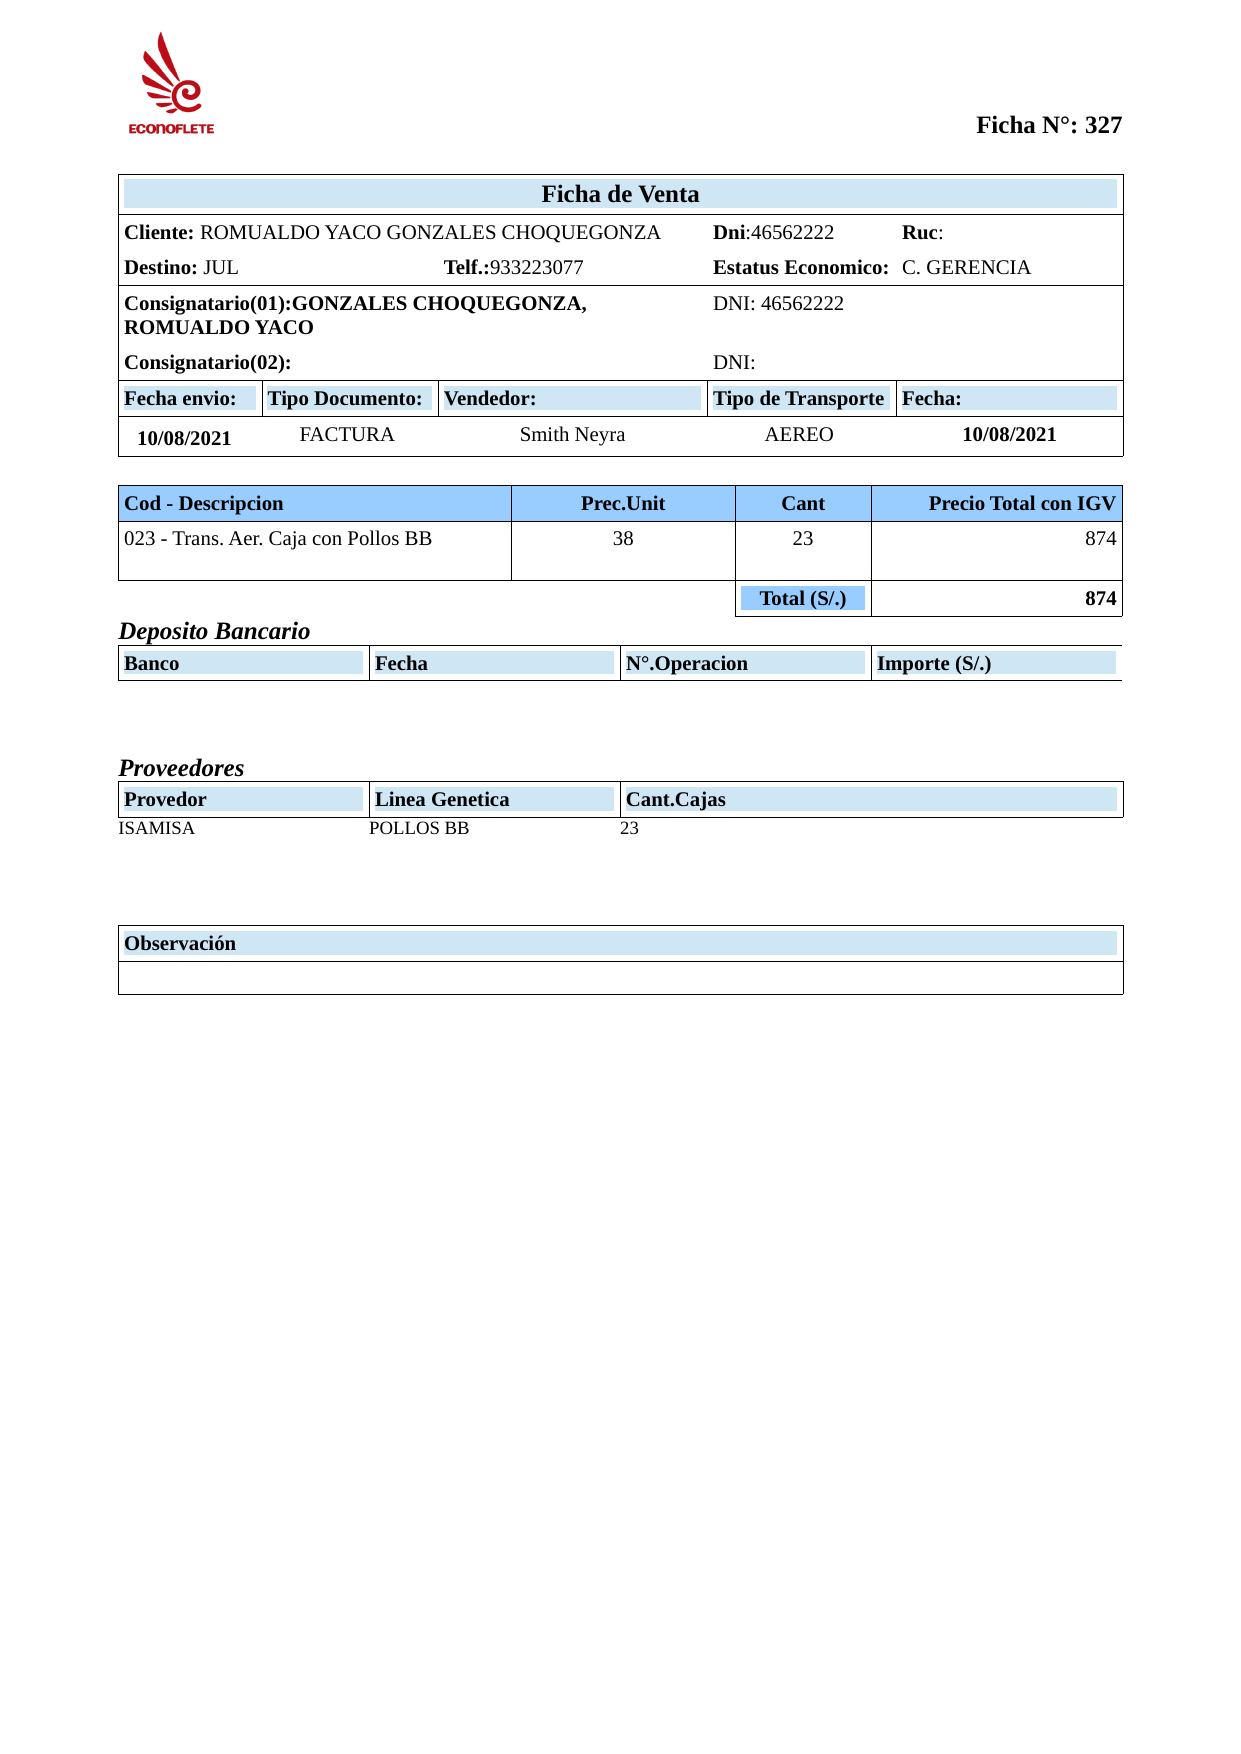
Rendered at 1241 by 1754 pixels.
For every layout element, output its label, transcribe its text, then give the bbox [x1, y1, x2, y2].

table_cell C. GERENCIA [896, 249, 1123, 285]
table_cell [118, 882, 369, 903]
table_cell Tipo de Transporte [708, 381, 896, 416]
table_cell [369, 729, 620, 753]
table_header Cant.Cajas [621, 782, 1123, 817]
table_cell [369, 903, 620, 925]
table_header Ficha de Venta [119, 175, 1123, 214]
table_cell Vendedor: [439, 381, 707, 416]
table_cell Consignatario(02): [119, 345, 707, 380]
table_header Linea Genetica [370, 782, 620, 817]
table_cell [620, 839, 1123, 860]
table_cell [871, 705, 1122, 728]
table_cell [369, 681, 620, 704]
table_cell [620, 903, 1123, 925]
table_cell 10/08/2021 [119, 417, 262, 456]
table_cell [620, 729, 871, 753]
table_cell 38 [512, 522, 735, 580]
picture [118, 31, 225, 134]
table_cell 874 [872, 581, 1122, 616]
table_cell 23 [620, 818, 1123, 839]
table_cell DNI: 46562222 [707, 286, 1123, 344]
table_header Observación [119, 926, 1123, 961]
table_header Cant [736, 486, 871, 521]
text Deposito Bancario [118, 616, 1122, 645]
table_cell Dni:46562222 [707, 215, 896, 249]
table_cell DNI: [707, 345, 1123, 380]
table_cell Tipo Documento: [263, 381, 438, 416]
table_cell [369, 839, 620, 860]
table_cell [620, 681, 871, 704]
table_cell 874 [872, 522, 1122, 580]
table_cell Ruc: [896, 215, 1123, 249]
table_cell [369, 882, 620, 903]
table_cell [118, 839, 369, 860]
table_cell 023 - Trans. Aer. Caja con Pollos BB [119, 522, 511, 580]
table_header Banco [119, 646, 369, 680]
table_cell [620, 882, 1123, 903]
table_cell FACTURA [262, 417, 438, 456]
text Proveedores [118, 753, 1122, 781]
table_header Fecha [370, 646, 620, 680]
table_cell 23 [736, 522, 871, 580]
table_cell [118, 681, 369, 704]
table_cell [118, 729, 369, 753]
table_header Prec.Unit [512, 486, 735, 521]
table_header Importe (S/.) [872, 646, 1122, 680]
table_cell Telf.:933223077 [438, 249, 707, 285]
table_cell [118, 860, 369, 882]
table_cell Consignatario(01):GONZALES CHOQUEGONZA, ROMUALDO YACO [119, 286, 707, 344]
table_cell AEREO [707, 417, 896, 456]
table_header Precio Total con IGV [872, 486, 1122, 521]
table_cell 10/08/2021 [896, 417, 1123, 456]
table_cell Total (S/.) [736, 581, 871, 616]
table_header Provedor [119, 782, 369, 817]
table_header Cod - Descripcion [119, 486, 511, 521]
table_cell Destino: JUL [119, 249, 438, 285]
table_cell [118, 903, 369, 925]
table_cell [369, 705, 620, 728]
table_cell [119, 962, 1123, 994]
table_cell [118, 581, 511, 616]
table_cell Smith Neyra [438, 417, 707, 456]
table_cell Cliente: ROMUALDO YACO GONZALES CHOQUEGONZA [119, 215, 707, 249]
table_cell POLLOS BB [369, 818, 620, 839]
table_cell [369, 860, 620, 882]
table_cell [511, 581, 735, 616]
table_header N°.Operacion [621, 646, 871, 680]
table_cell ISAMISA [118, 818, 369, 839]
table_cell [118, 705, 369, 728]
table_cell Estatus Economico: [707, 249, 896, 285]
table_cell [871, 681, 1122, 704]
table_cell Fecha: [897, 381, 1123, 416]
table_cell [620, 860, 1123, 882]
table_cell [620, 705, 871, 728]
table_cell Fecha envio: [119, 381, 262, 416]
table_cell [871, 729, 1122, 753]
